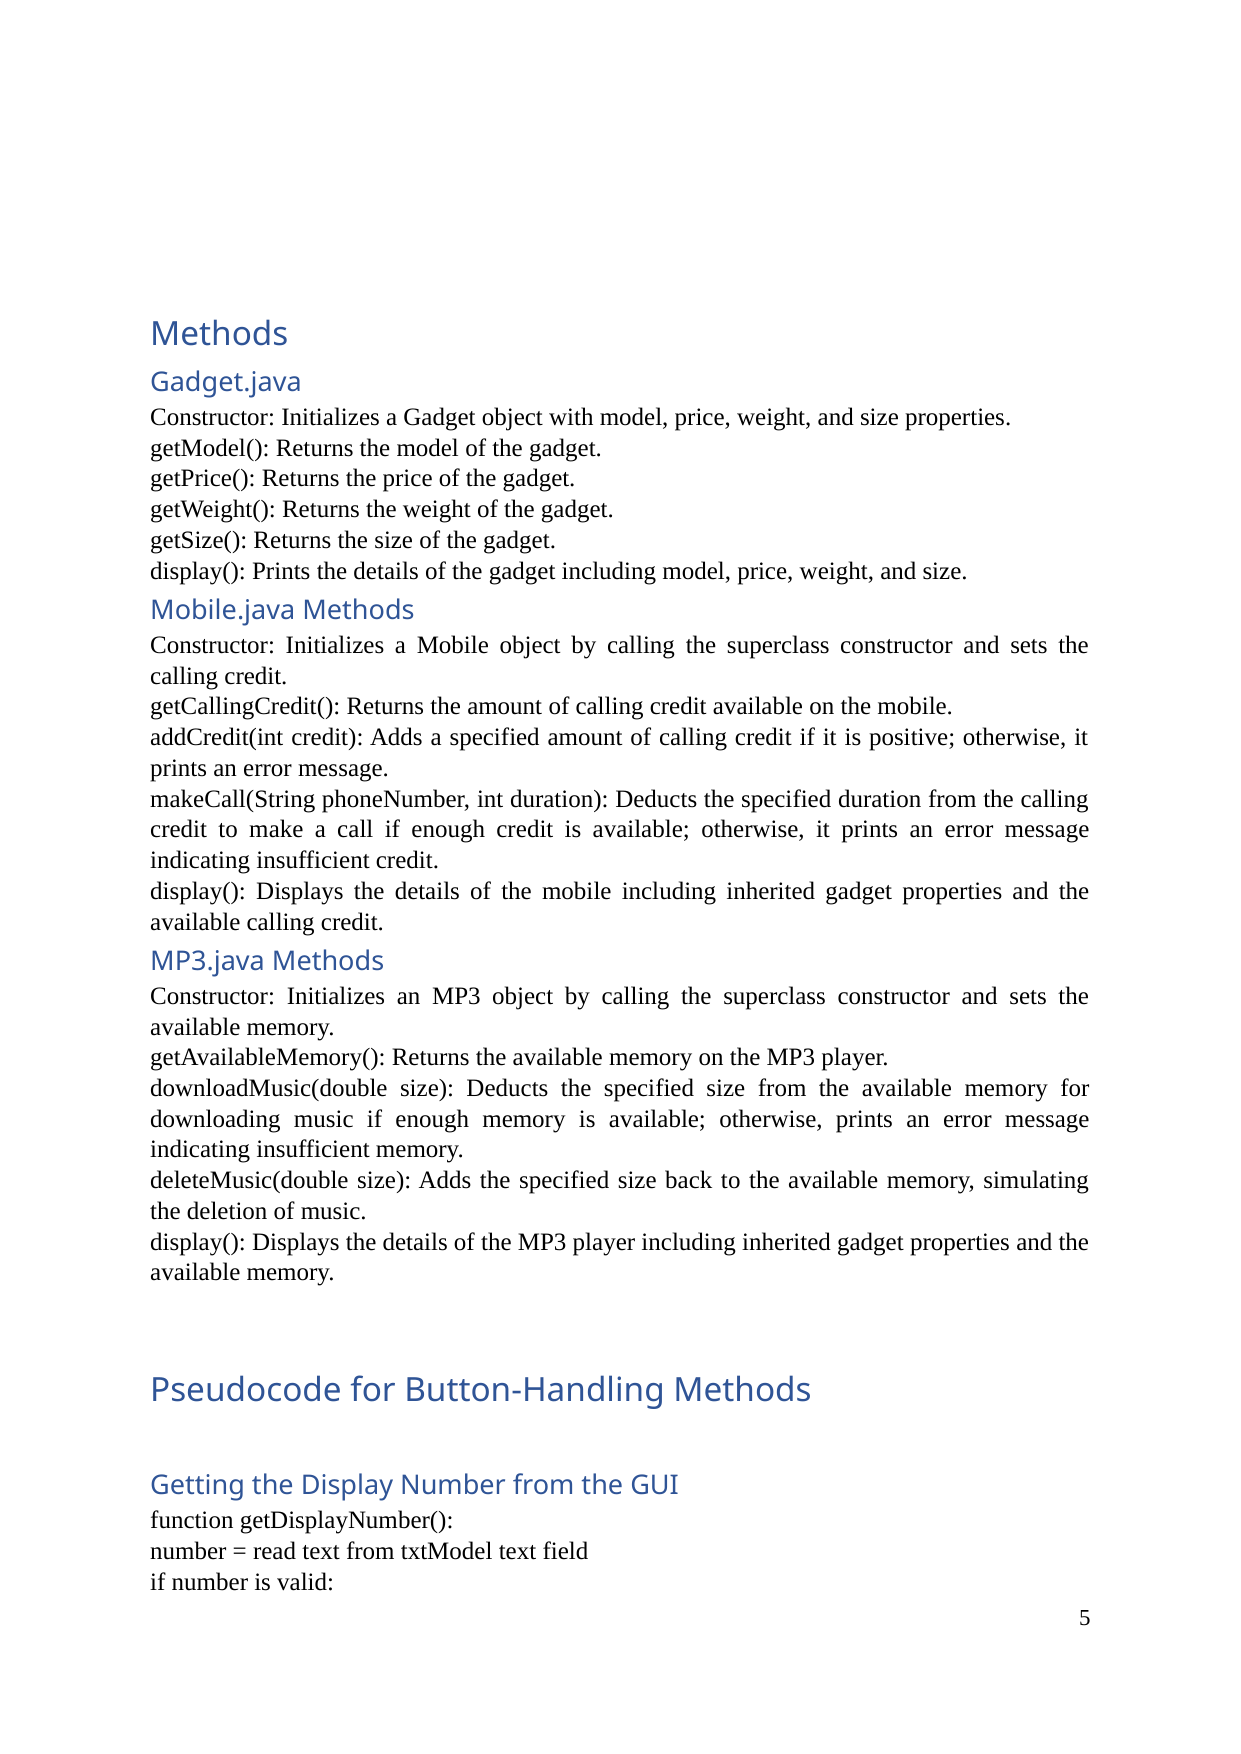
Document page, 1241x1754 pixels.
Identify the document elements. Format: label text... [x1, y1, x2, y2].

text deleteMusic(double size): Adds the specified size back to the available memory, simulating the deletion of music. [150, 1165, 1090, 1225]
text getWeight(): Returns the weight of the gadget. [150, 494, 1090, 523]
subtitle MP3.java Methods [150, 941, 1090, 978]
subtitle Mobile.java Methods [150, 591, 1090, 627]
text number = read text from txtModel text field [150, 1536, 1090, 1564]
text Constructor: Initializes a Gadget object with model, price, weight, and size properties. [150, 402, 1090, 431]
text getCallingCredit(): Returns the amount of calling credit available on the mobile. [150, 691, 1090, 720]
subtitle Pseudocode for Button-Handling Methods [150, 1366, 1090, 1411]
text Constructor: Initializes an MP3 object by calling the superclass constructor and sets the available memory. [150, 981, 1090, 1040]
subtitle Methods [150, 310, 1090, 355]
text if number is valid: [150, 1567, 1090, 1595]
text getPrice(): Returns the price of the gadget. [150, 463, 1090, 492]
text display(): Prints the details of the gadget including model, price, weight, and size. [150, 556, 1090, 584]
text display(): Displays the details of the mobile including inherited gadget properties and the available calling credit. [150, 876, 1090, 935]
text getAvailableMemory(): Returns the available memory on the MP3 player. [150, 1042, 1090, 1071]
text function getDisplayNumber(): [150, 1505, 1090, 1534]
text Constructor: Initializes a Mobile object by calling the superclass constructor and sets the calling credit. [150, 630, 1090, 689]
text makeCall(String phoneNumber, int duration): Deducts the specified duration from the calling credit to make a call if enough credit is available; otherwise, it prints an error message indicating insufficient credit. [150, 784, 1090, 874]
text getSize(): Returns the size of the gadget. [150, 525, 1090, 554]
subtitle Getting the Display Number from the GUI [150, 1466, 1090, 1503]
subtitle Gadget.java [150, 363, 1090, 399]
text downloadMusic(double size): Deducts the specified size from the available memory for downloading music if enough memory is available; otherwise, prints an error message indicating insufficient memory. [150, 1073, 1090, 1163]
text display(): Displays the details of the MP3 player including inherited gadget properties and the available memory. [150, 1227, 1090, 1286]
text addCredit(int credit): Adds a specified amount of calling credit if it is positive; otherwise, it prints an error message. [150, 722, 1090, 782]
text getModel(): Returns the model of the gadget. [150, 433, 1090, 462]
